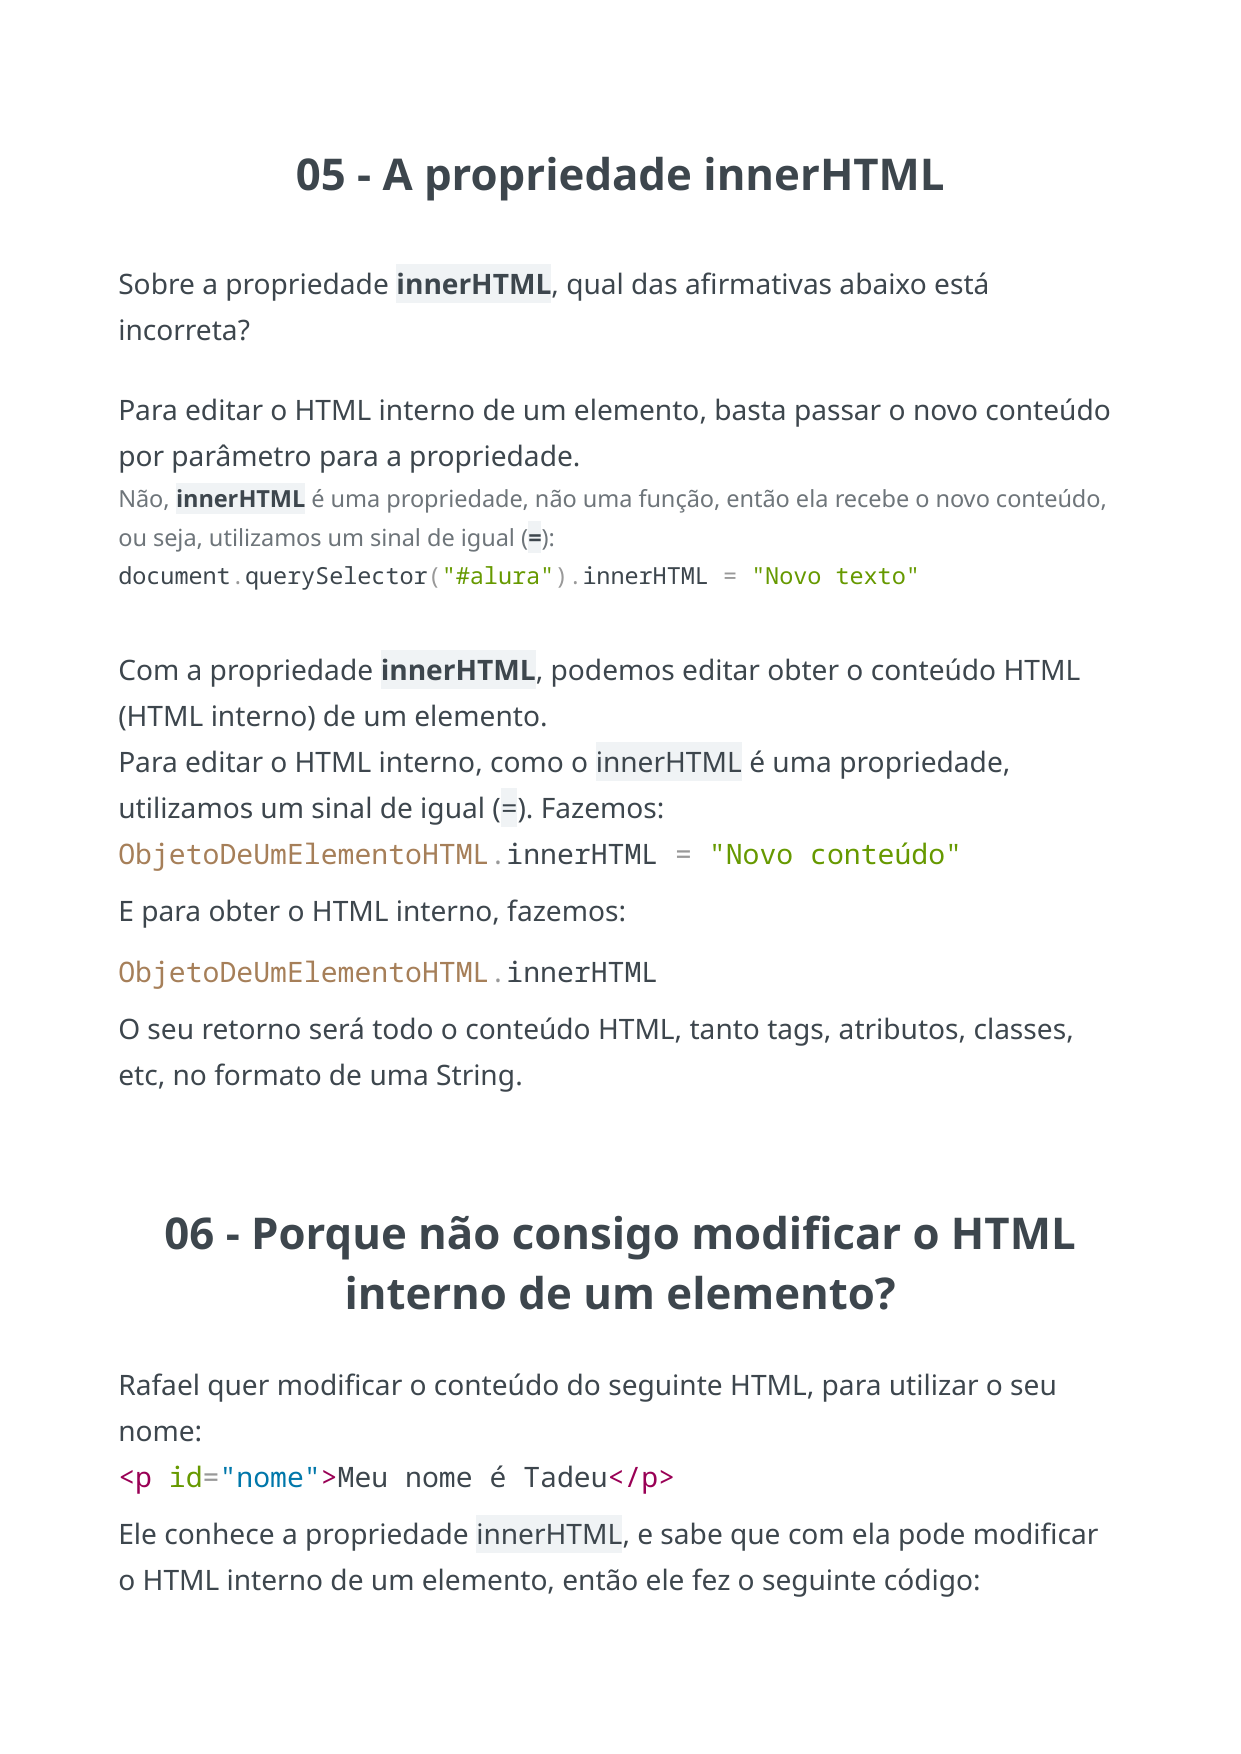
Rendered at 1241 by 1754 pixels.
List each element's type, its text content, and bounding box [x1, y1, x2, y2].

subtitle 06 - Porque não consigo modificar o HTML interno de um elemento? [118, 1203, 1122, 1322]
text <p id="nome">Meu nome é Tadeu</p> [118, 1457, 1122, 1496]
text Não, innerHTML é uma propriedade, não uma função, então ela recebe o novo conteúdo, ou seja, utilizamos um sinal de igual (=): [118, 482, 1122, 553]
text Para editar o HTML interno, como o innerHTML é uma propriedade, utilizamos um sinal de igual (=). Fazemos: [118, 742, 1122, 827]
text Com a propriedade innerHTML, podemos editar obter o conteúdo HTML (HTML interno) de um elemento. [118, 650, 1122, 735]
text document.querySelector("#alura").innerHTML = "Novo texto" [118, 559, 1122, 591]
text Sobre a propriedade innerHTML, qual das afirmativas abaixo está incorreta? [118, 264, 1122, 348]
text ObjetoDeUmElementoHTML.innerHTML = "Novo conteúdo" [118, 834, 1122, 872]
text Rafael quer modificar o conteúdo do seguinte HTML, para utilizar o seu nome: [118, 1365, 1122, 1449]
text O seu retorno será todo o conteúdo HTML, tanto tags, atributos, classes, etc, no formato de uma String. [118, 1010, 1122, 1094]
subtitle 05 - A propriedade innerHTML [118, 143, 1122, 203]
text Para editar o HTML interno de um elemento, basta passar o novo conteúdo por parâmetro para a propriedade. [118, 391, 1122, 475]
text Ele conhece a propriedade innerHTML, e sabe que com ela pode modificar o HTML interno de um elemento, então ele fez o seguinte código: [118, 1515, 1122, 1599]
text E para obter o HTML interno, fazemos: [118, 892, 1122, 930]
text ObjetoDeUmElementoHTML.innerHTML [118, 952, 1122, 991]
